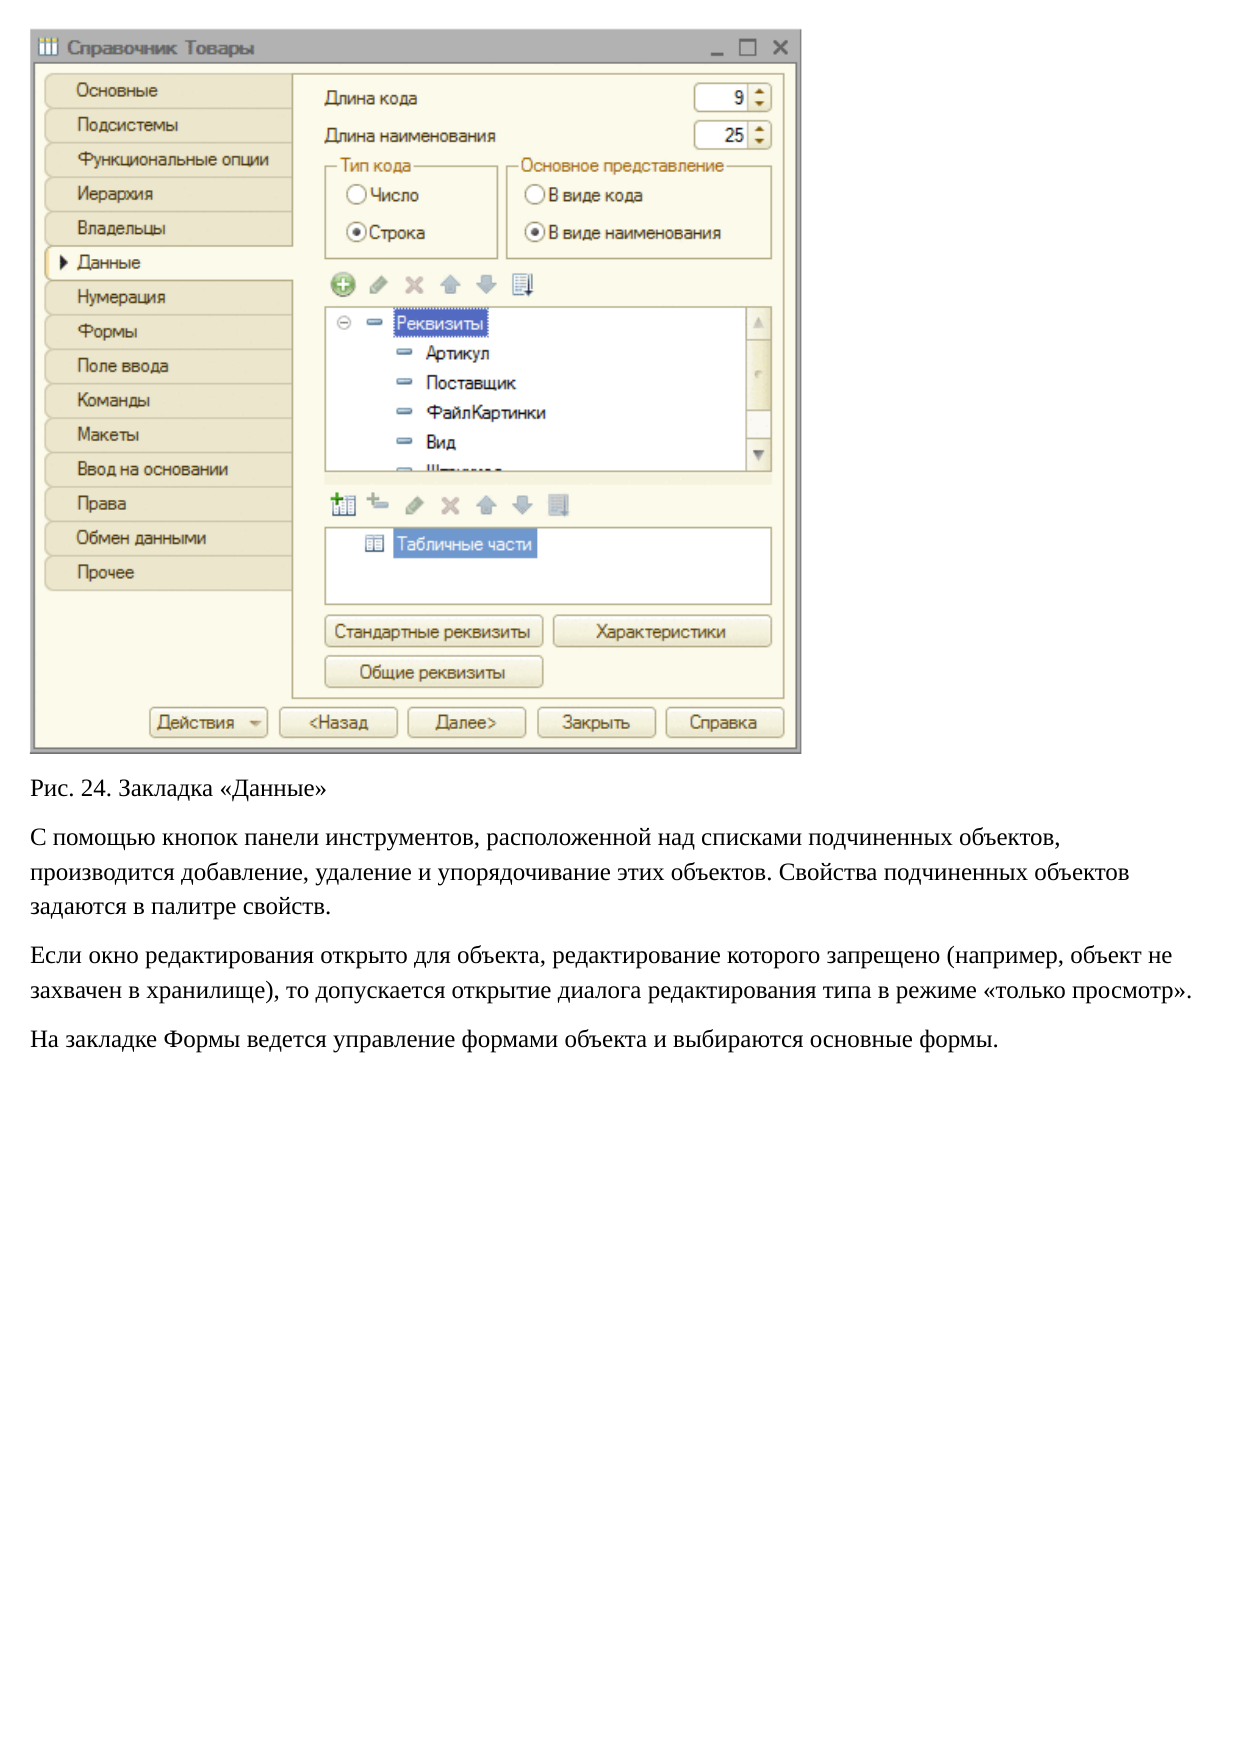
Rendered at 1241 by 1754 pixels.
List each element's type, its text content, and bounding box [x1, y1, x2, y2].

text С помощью кнопок панели инструментов, расположенной над списками подчиненных объектов, производится добавление, удаление и упорядочивание этих объектов. Свойства подчиненных объектов задаются в палитре свойств. [30, 822, 1211, 920]
text На закладке Формы ведется управление формами объекта и выбираются основные формы. [30, 1024, 1211, 1053]
picture [29, 28, 802, 754]
text Рис. 24. Закладка «Данные» [30, 773, 1211, 802]
text Если окно редактирования открыто для объекта, редактирование которого запрещено (например, объект не захвачен в хранилище), то допускается открытие диалога редактирования типа в режиме «только просмотр». [30, 941, 1211, 1004]
